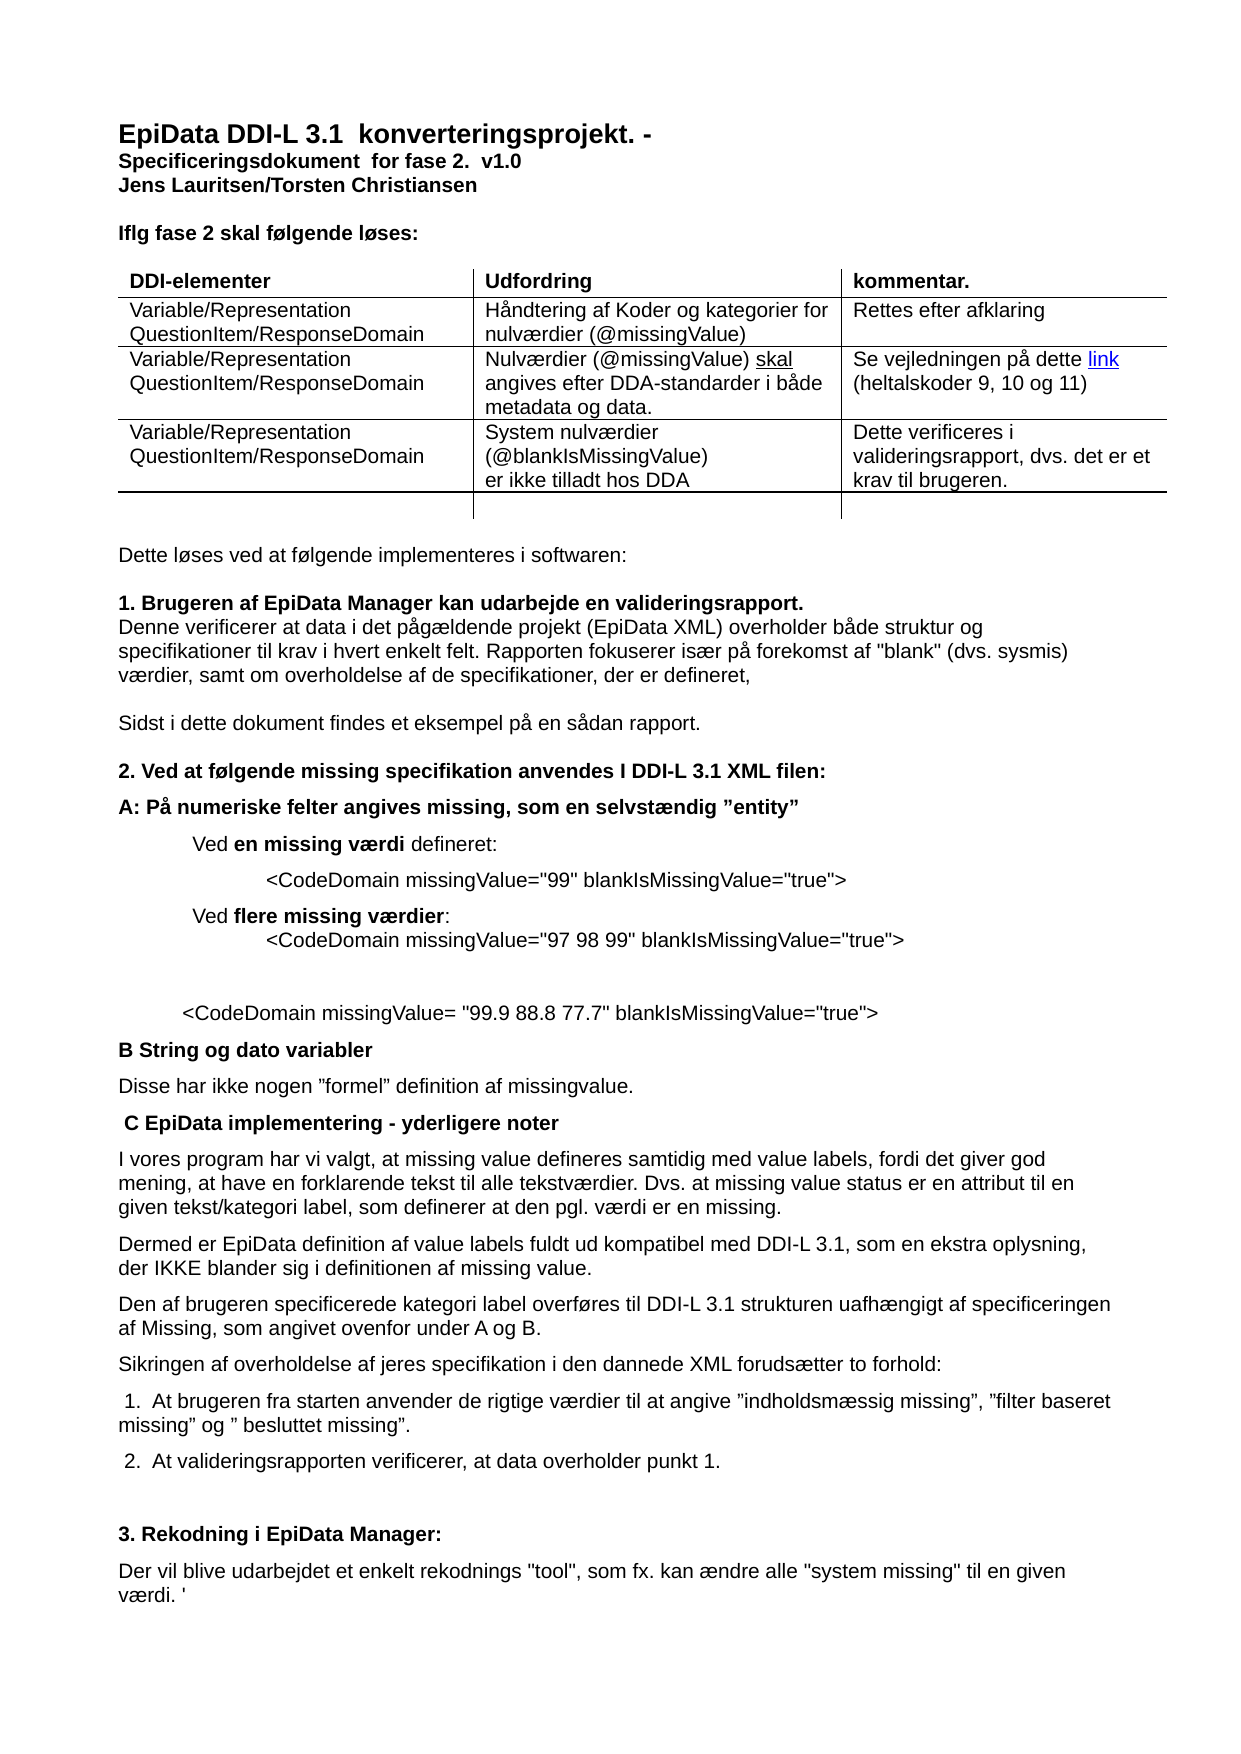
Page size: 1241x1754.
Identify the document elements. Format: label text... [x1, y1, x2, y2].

text Ved flere missing værdier: <CodeDomain missingValue="97 98 99" blankIsMissingValue="true"> [118, 904, 1122, 952]
text Sikringen af overholdelse af jeres specifikation i den dannede XML forudsætter to forhold: [118, 1352, 1122, 1376]
table_cell Rettes efter afklaring [842, 298, 1167, 346]
text 2. Ved at følgende missing specifikation anvendes I DDI-L 3.1 XML filen: [118, 758, 1122, 782]
table_cell [118, 493, 473, 519]
text Disse har ikke nogen ”formel” definition af missingvalue. [118, 1074, 1122, 1098]
table_header DDI-elementer [118, 269, 473, 297]
text 1. At brugeren fra starten anvender de rigtige værdier til at angive ”indholdsmæssig missing”, ”filter baseret missing” og ” besluttet missing”. [118, 1389, 1122, 1437]
text B String og dato variabler [118, 1038, 1122, 1062]
table_cell Variable/Representation QuestionItem/ResponseDomain [118, 298, 473, 346]
text Sidst i dette dokument findes et eksempel på en sådan rapport. [118, 711, 1122, 734]
text A: På numeriske felter angives missing, som en selvstændig ”entity” [118, 795, 1122, 819]
table_header kommentar. [842, 269, 1167, 297]
table_cell [474, 493, 841, 519]
text <CodeDomain missingValue= "99.9 88.8 77.7" blankIsMissingValue="true"> [118, 1001, 1122, 1025]
text 3. Rekodning i EpiData Manager: [118, 1522, 1122, 1546]
text 2. At valideringsrapporten verificerer, at data overholder punkt 1. [118, 1449, 1122, 1473]
text Denne verificerer at data i det pågældende projekt (EpiData XML) overholder både struktur og specifikationer til krav i hvert enkelt felt. Rapporten fokuserer især på forekomst af "blank" (dvs. sysmis) værdier, samt om overholdelse af de specifikationer, der er defineret, [118, 615, 1122, 687]
text <CodeDomain missingValue="99" blankIsMissingValue="true"> [118, 868, 1122, 892]
table_cell System nulværdier (@blankIsMissingValue) er ikke tilladt hos DDA [474, 420, 841, 491]
text Der vil blive udarbejdet et enkelt rekodnings "tool", som fx. kan ændre alle "system missing" til en given værdi. ' [118, 1558, 1122, 1606]
text Dette løses ved at følgende implementeres i softwaren: [118, 543, 1122, 567]
table_cell Håndtering af Koder og kategorier for nulværdier (@missingValue) [474, 298, 841, 346]
text Ved en missing værdi defineret: [118, 831, 1122, 855]
text Den af brugeren specificerede kategori label overføres til DDI-L 3.1 strukturen uafhængigt af specificeringen af Missing, som angivet ovenfor under A og B. [118, 1292, 1122, 1340]
text EpiData DDI-L 3.1 konverteringsprojekt. - [118, 118, 1122, 149]
table_cell Variable/Representation QuestionItem/ResponseDomain [118, 420, 473, 491]
text C EpiData implementering - yderligere noter [118, 1111, 1122, 1134]
table_cell Variable/Representation QuestionItem/ResponseDomain [118, 347, 473, 418]
text Iflg fase 2 skal følgende løses: [118, 221, 1122, 245]
table_cell Dette verificeres i valideringsrapport, dvs. det er et krav til brugeren. [842, 420, 1167, 491]
table_cell Se vejledningen på dette link (heltalskoder 9, 10 og 11) [842, 347, 1167, 418]
text 1. Brugeren af EpiData Manager kan udarbejde en valideringsrapport. [118, 591, 1122, 615]
text I vores program har vi valgt, at missing value defineres samtidig med value labels, fordi det giver god mening, at have en forklarende tekst til alle tekstværdier. Dvs. at missing value status er en attribut til en given tekst/kategori label, som definerer at den pgl. værdi er en missing. [118, 1147, 1122, 1219]
text Jens Lauritsen/Torsten Christiansen [118, 173, 1122, 197]
text Specificeringsdokument for fase 2. v1.0 [118, 149, 1122, 173]
table_cell [842, 493, 1167, 519]
table_cell Nulværdier (@missingValue) skal angives efter DDA-standarder i både metadata og data. [474, 347, 841, 418]
table_header Udfordring [474, 269, 841, 297]
text Dermed er EpiData definition af value labels fuldt ud kompatibel med DDI-L 3.1, som en ekstra oplysning, der IKKE blander sig i definitionen af missing value. [118, 1231, 1122, 1279]
